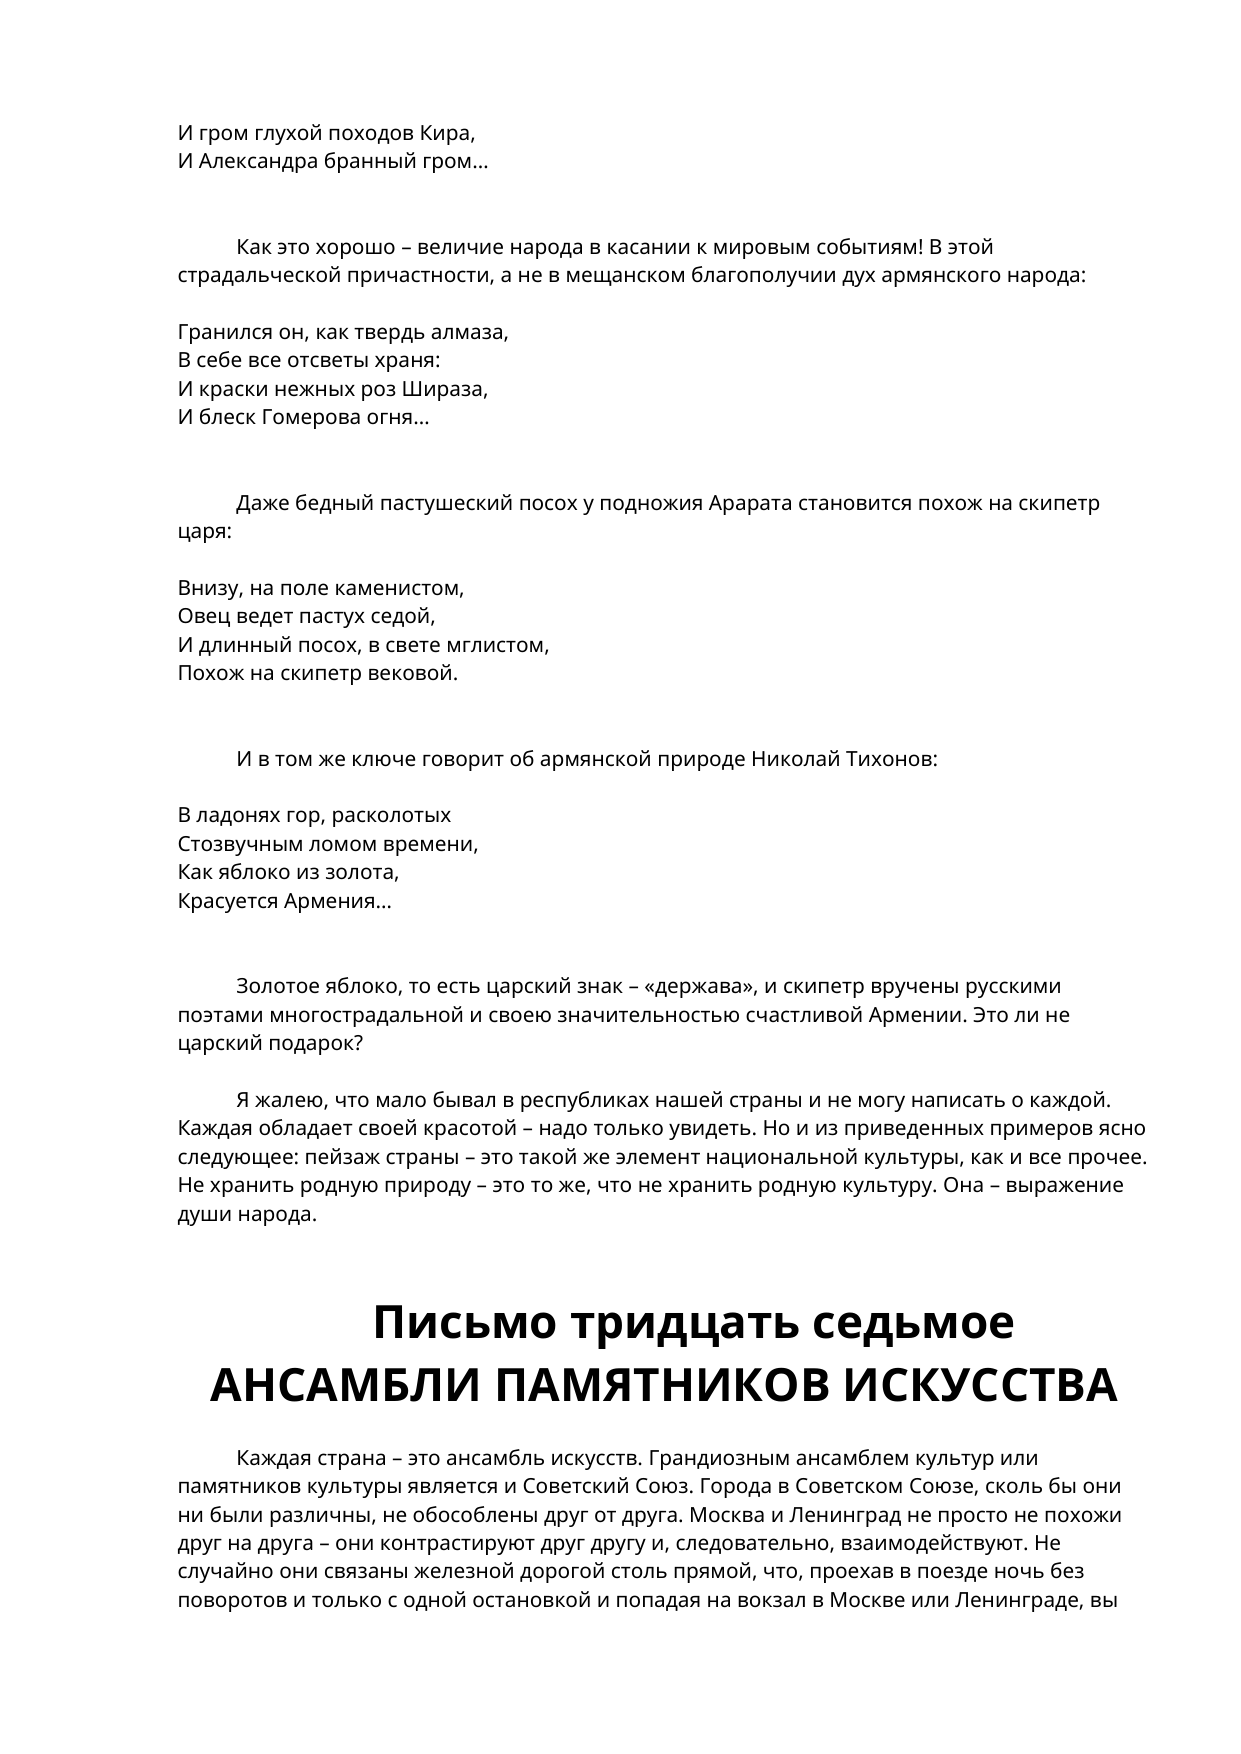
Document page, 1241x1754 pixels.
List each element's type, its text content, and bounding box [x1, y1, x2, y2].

text И гром глухой походов Кира, И Александра бранный гром… [177, 118, 1152, 203]
text И в том же ключе говорит об армянской природе Николай Тихонов: [177, 744, 1152, 772]
text Каждая страна – это ансамбль искусств. Грандиозным ансамблем культур или памятников культуры является и Советский Союз. Города в Советском Союзе, сколь бы они ни были различны, не обособлены друг от друга. Москва и Ленинград не просто не похожи друг на друга – они контрастируют друг другу и, следовательно, взаимодействуют. Не случайно они связаны железной дорогой столь прямой, что, проехав в поезде ночь без поворотов и только с одной остановкой и попадая на вокзал в Москве или Ленинграде, вы [177, 1443, 1152, 1613]
text Как это хорошо – величие народа в касании к мировым событиям! В этой страдальческой причастности, а не в мещанском благополучии дух армянского народа: [177, 232, 1152, 289]
text Письмо тридцать седьмое АНСАМБЛИ ПАМЯТНИКОВ ИСКУССТВА [177, 1289, 1152, 1414]
text Даже бедный пастушеский посох у подножия Арарата становится похож на скипетр царя: [177, 488, 1152, 545]
text В ладонях гор, расколотых Стозвучным ломом времени, Как яблоко из золота, Красуется Армения… [177, 772, 1152, 943]
text Золотое яблоко, то есть царский знак – «держава», и скипетр вручены русскими поэтами многострадальной и своею значительностью счастливой Армении. Это ли не царский подарок? [177, 971, 1152, 1085]
text Я жалею, что мало бывал в республиках нашей страны и не могу написать о каждой. Каждая обладает своей красотой – надо только увидеть. Но и из приведенных примеров ясно следующее: пейзаж страны – это такой же элемент национальной культуры, как и все прочее. Не хранить родную природу – это то же, что не хранить родную культуру. Она – выражение души народа. [177, 1085, 1152, 1227]
text Внизу, на поле каменистом, Овец ведет пастух седой, И длинный посох, в свете мглистом, Похож на скипетр вековой. [177, 545, 1152, 715]
text Гранился он, как твердь алмаза, В себе все отсветы храня: И краски нежных роз Шираза, И блеск Гомерова огня… [177, 289, 1152, 459]
